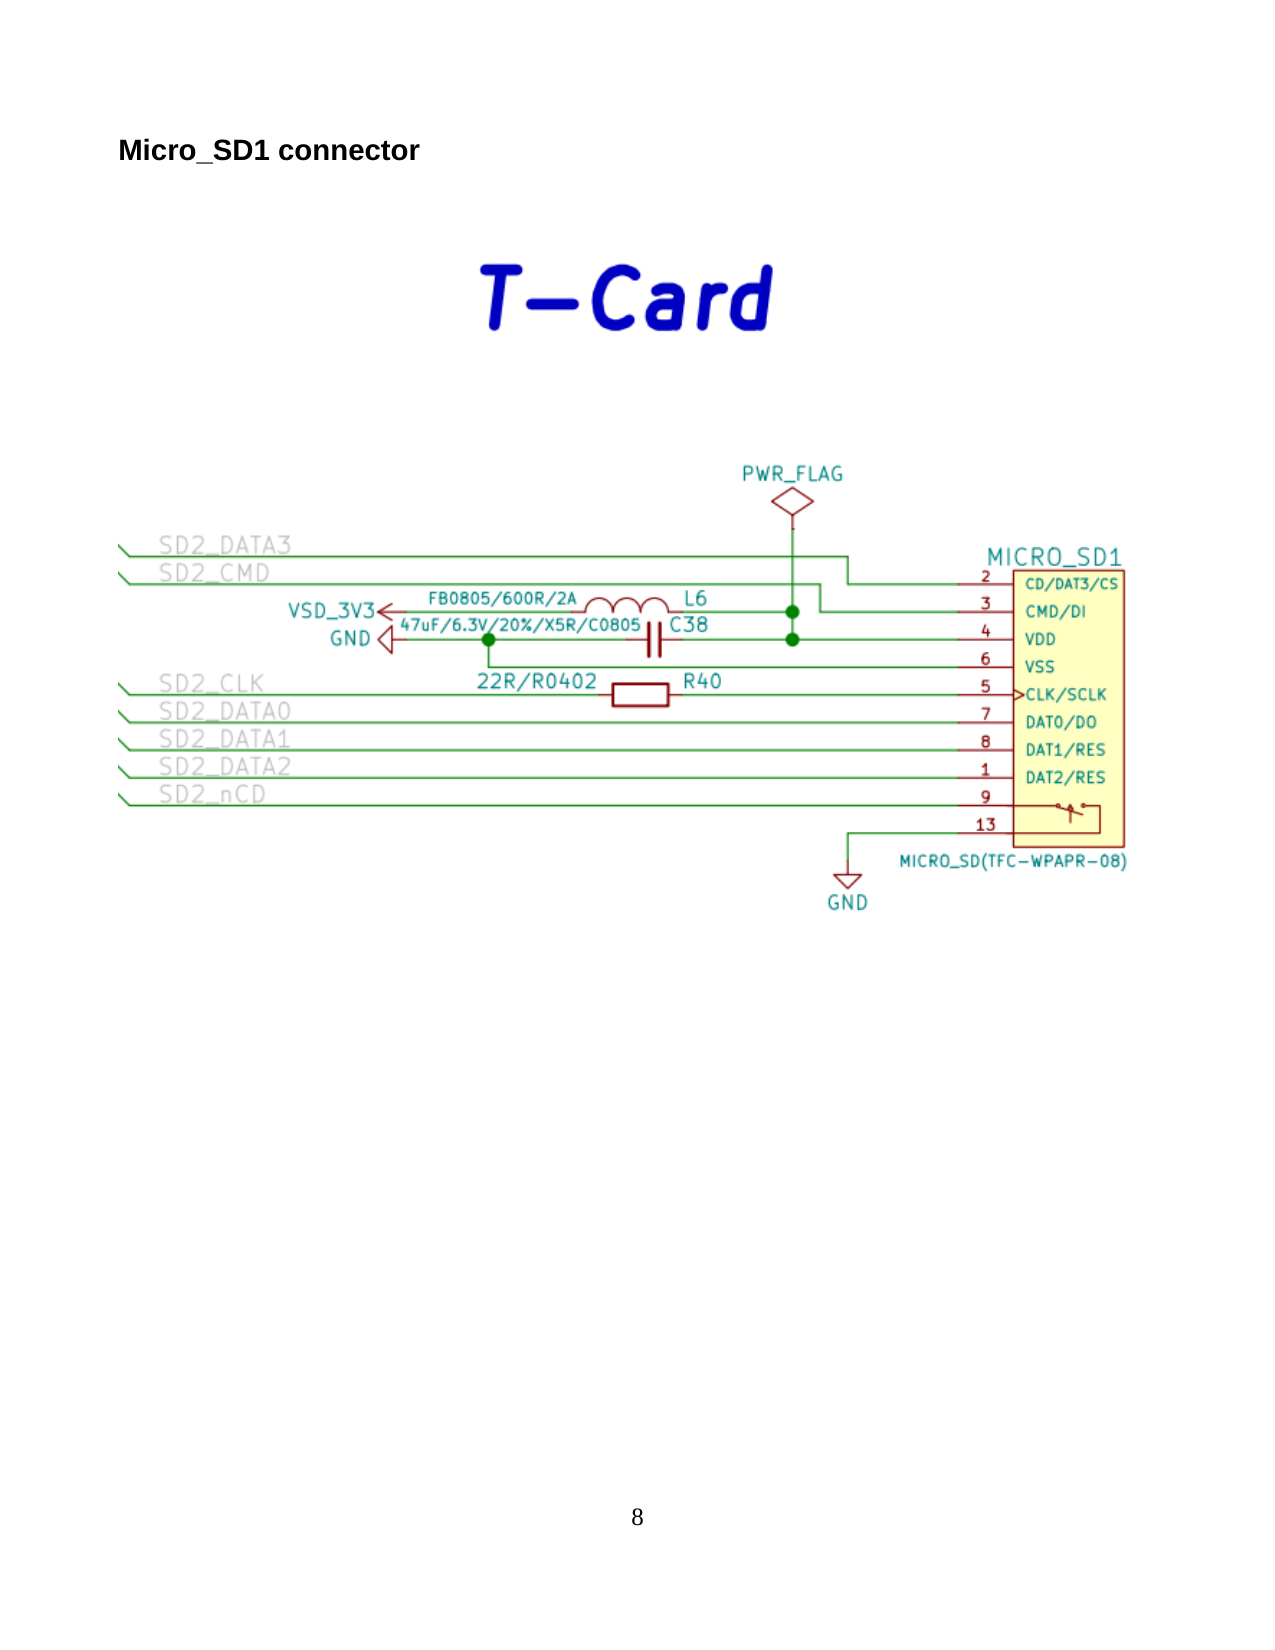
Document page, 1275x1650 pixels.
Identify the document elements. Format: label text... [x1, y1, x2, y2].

picture [118, 226, 1157, 965]
subtitle Micro_SD1 connector [118, 133, 1157, 166]
